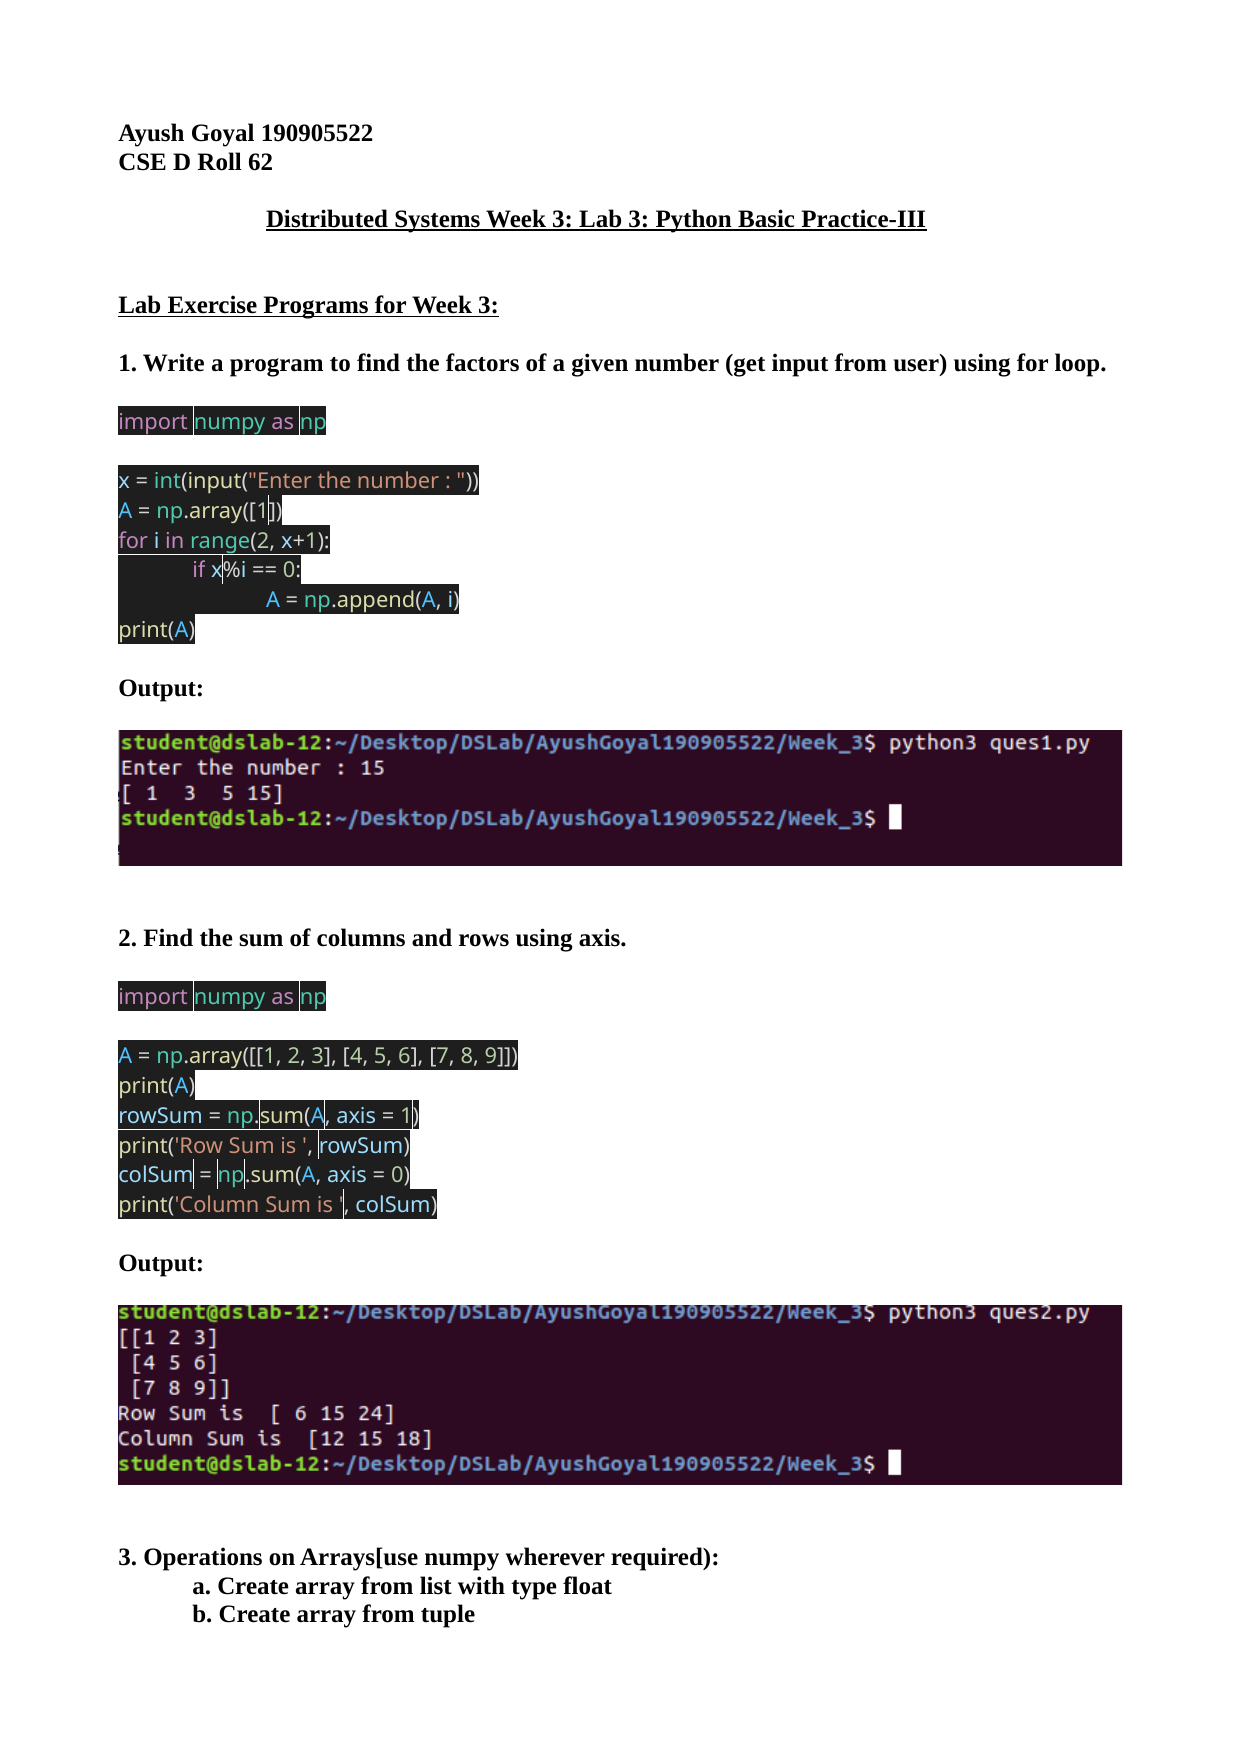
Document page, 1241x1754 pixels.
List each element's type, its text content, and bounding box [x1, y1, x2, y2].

text a. Create array from list with type float [118, 1571, 1122, 1599]
text 2. Find the sum of columns and rows using axis. [118, 923, 1122, 952]
text CSE D Roll 62 [118, 147, 1122, 176]
text print(A) [118, 614, 1122, 644]
picture [118, 1305, 1123, 1485]
text print(A) [118, 1070, 1122, 1100]
text A = np.array([1]) [118, 495, 1122, 525]
text for i in range(2, x+1): [118, 525, 1122, 554]
text Distributed Systems Week 3: Lab 3: Python Basic Practice-III [118, 204, 1122, 233]
text Ayush Goyal 190905522 [118, 118, 1122, 147]
text if x%i == 0: [118, 554, 1122, 584]
picture [118, 730, 1123, 866]
text b. Create array from tuple [118, 1599, 1122, 1628]
text colSum = np.sum(A, axis = 0) [118, 1159, 1122, 1189]
text A = np.append(A, i) [118, 584, 1122, 614]
text 3. Operations on Arrays[use numpy wherever required): [118, 1542, 1122, 1571]
text Output: [118, 1248, 1122, 1276]
text A = np.array([[1, 2, 3], [4, 5, 6], [7, 8, 9]]) [118, 1040, 1122, 1070]
text import numpy as np [118, 981, 1122, 1011]
text print('Row Sum is ', rowSum) [118, 1129, 1122, 1159]
text x = int(input("Enter the number : ")) [118, 465, 1122, 495]
text Lab Exercise Programs for Week 3: [118, 291, 1122, 319]
text rowSum = np.sum(A, axis = 1) [118, 1100, 1122, 1129]
text 1. Write a program to find the factors of a given number (get input from user) using for loop. [118, 348, 1122, 377]
text Output: [118, 673, 1122, 701]
text print('Column Sum is ', colSum) [118, 1189, 1122, 1219]
text import numpy as np [118, 406, 1122, 435]
